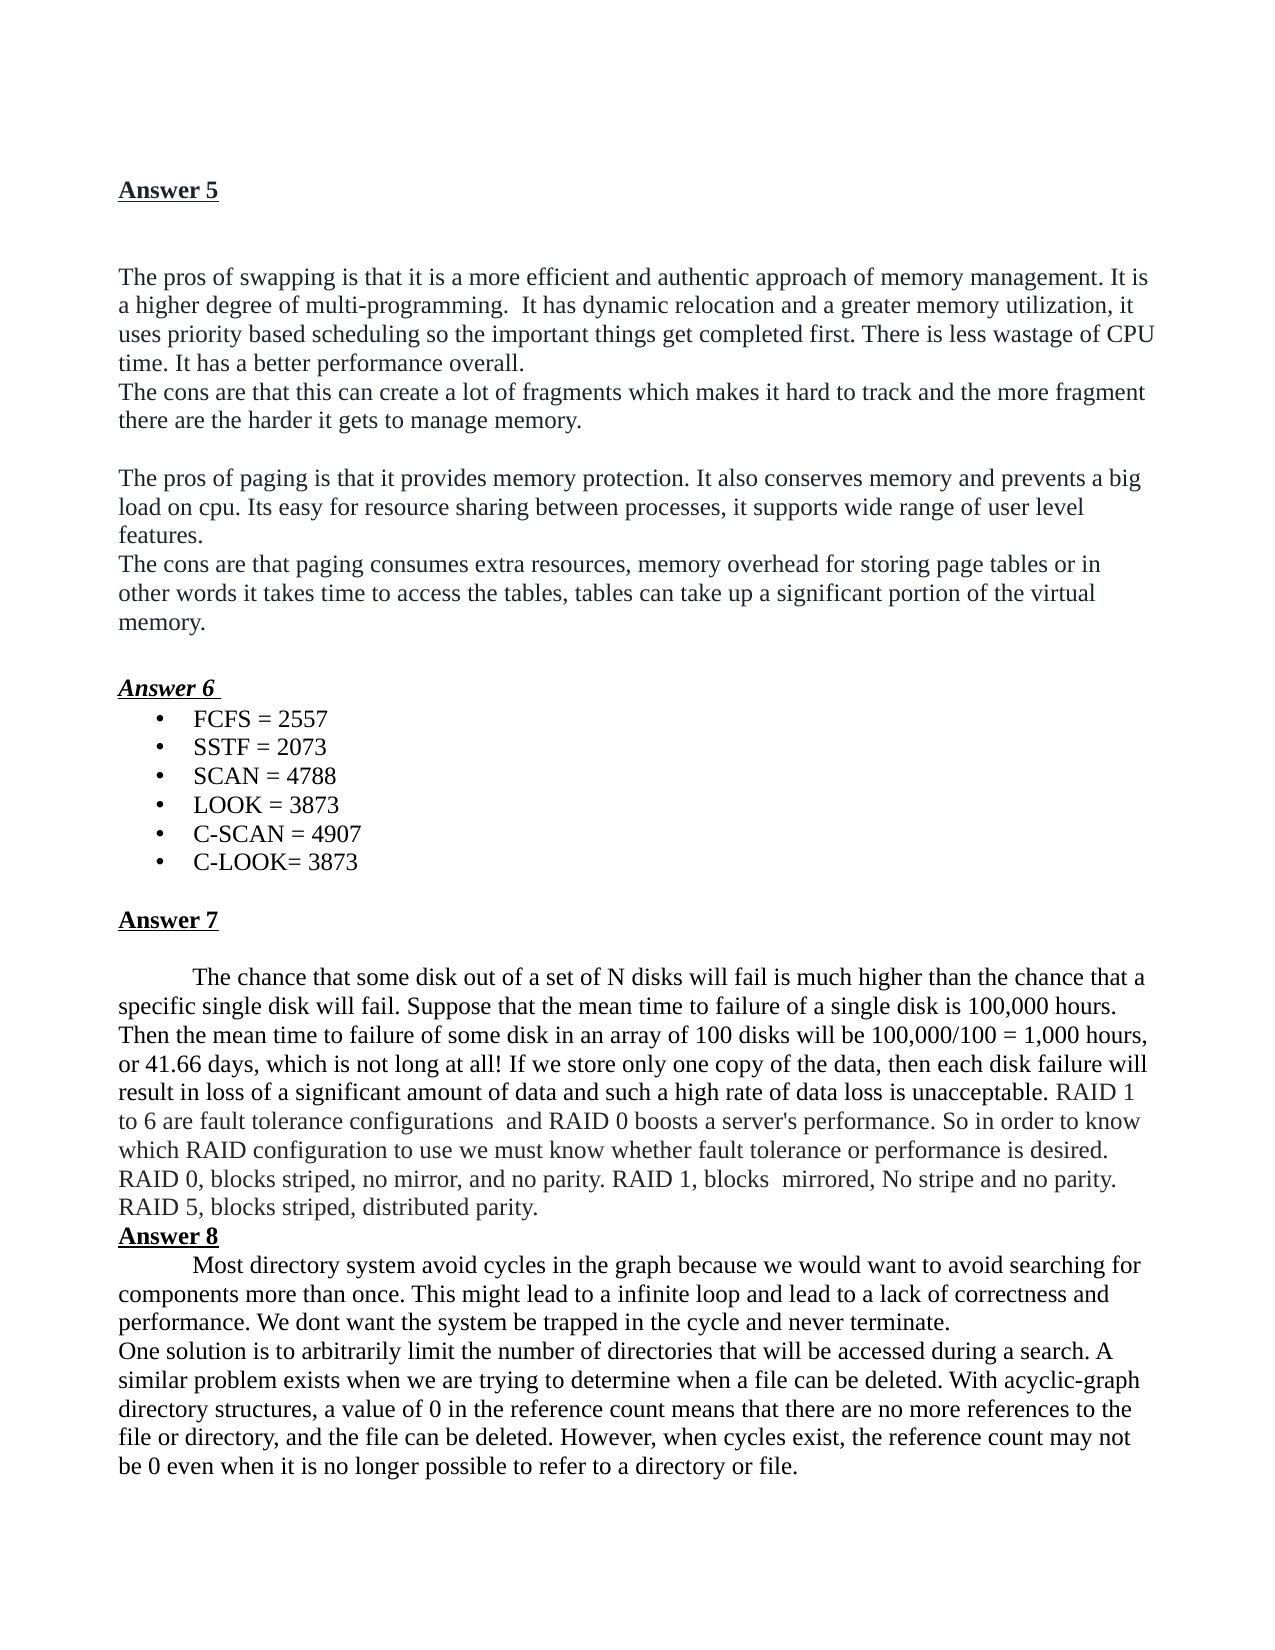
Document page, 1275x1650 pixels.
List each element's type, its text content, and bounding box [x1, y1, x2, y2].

text The cons are that this can create a lot of fragments which makes it hard to track and the more fragment there are the harder it gets to manage memory. [118, 377, 1157, 434]
text Answer 8 [118, 1221, 1157, 1250]
text The pros of paging is that it provides memory protection. It also conserves memory and prevents a big load on cpu. Its easy for resource sharing between processes, it supports wide range of user level features. [118, 463, 1157, 549]
list FCFS = 2557 [156, 704, 1157, 732]
text Answer 5 [118, 176, 1157, 204]
list SCAN = 4788 [156, 761, 1157, 790]
text The pros of swapping is that it is a more efficient and authentic approach of memory management. It is a higher degree of multi-programming. It has dynamic relocation and a greater memory utilization, it uses priority based scheduling so the important things get completed first. There is less wastage of CPU time. It has a better performance overall. [118, 262, 1157, 377]
list SSTF = 2073 [156, 732, 1157, 761]
text Most directory system avoid cycles in the graph because we would want to avoid searching for components more than once. This might lead to a infinite loop and lead to a lack of correctness and performance. We dont want the system be trapped in the cycle and never terminate. [118, 1250, 1157, 1336]
text Answer 6 [118, 670, 1157, 704]
list C-SCAN = 4907 [156, 819, 1157, 847]
text Answer 7 [118, 905, 1157, 934]
list C-LOOK= 3873 [156, 847, 1157, 876]
list LOOK = 3873 [156, 790, 1157, 819]
text One solution is to arbitrarily limit the number of directories that will be accessed during a search. A similar problem exists when we are trying to determine when a file can be deleted. With acyclic-graph directory structures, a value of 0 in the reference count means that there are no more references to the file or directory, and the file can be deleted. However, when cycles exist, the reference count may not be 0 even when it is no longer possible to refer to a directory or file. [118, 1336, 1157, 1480]
text The cons are that paging consumes extra resources, memory overhead for storing page tables or in other words it takes time to access the tables, tables can take up a significant portion of the virtual memory. [118, 549, 1157, 636]
text The chance that some disk out of a set of N disks will fail is much higher than the chance that a specific single disk will fail. Suppose that the mean time to failure of a single disk is 100,000 hours. Then the mean time to failure of some disk in an array of 100 disks will be 100,000/100 = 1,000 hours, or 41.66 days, which is not long at all! If we store only one copy of the data, then each disk failure will result in loss of a significant amount of data and such a high rate of data loss is unacceptable. RAID 1 to 6 are fault tolerance configurations and RAID 0 boosts a server's performance. So in order to know which RAID configuration to use we must know whether fault tolerance or performance is desired. RAID 0, blocks striped, no mirror, and no parity. RAID 1, blocks mirrored, No stripe and no parity. RAID 5, blocks striped, distributed parity. [118, 962, 1157, 1221]
